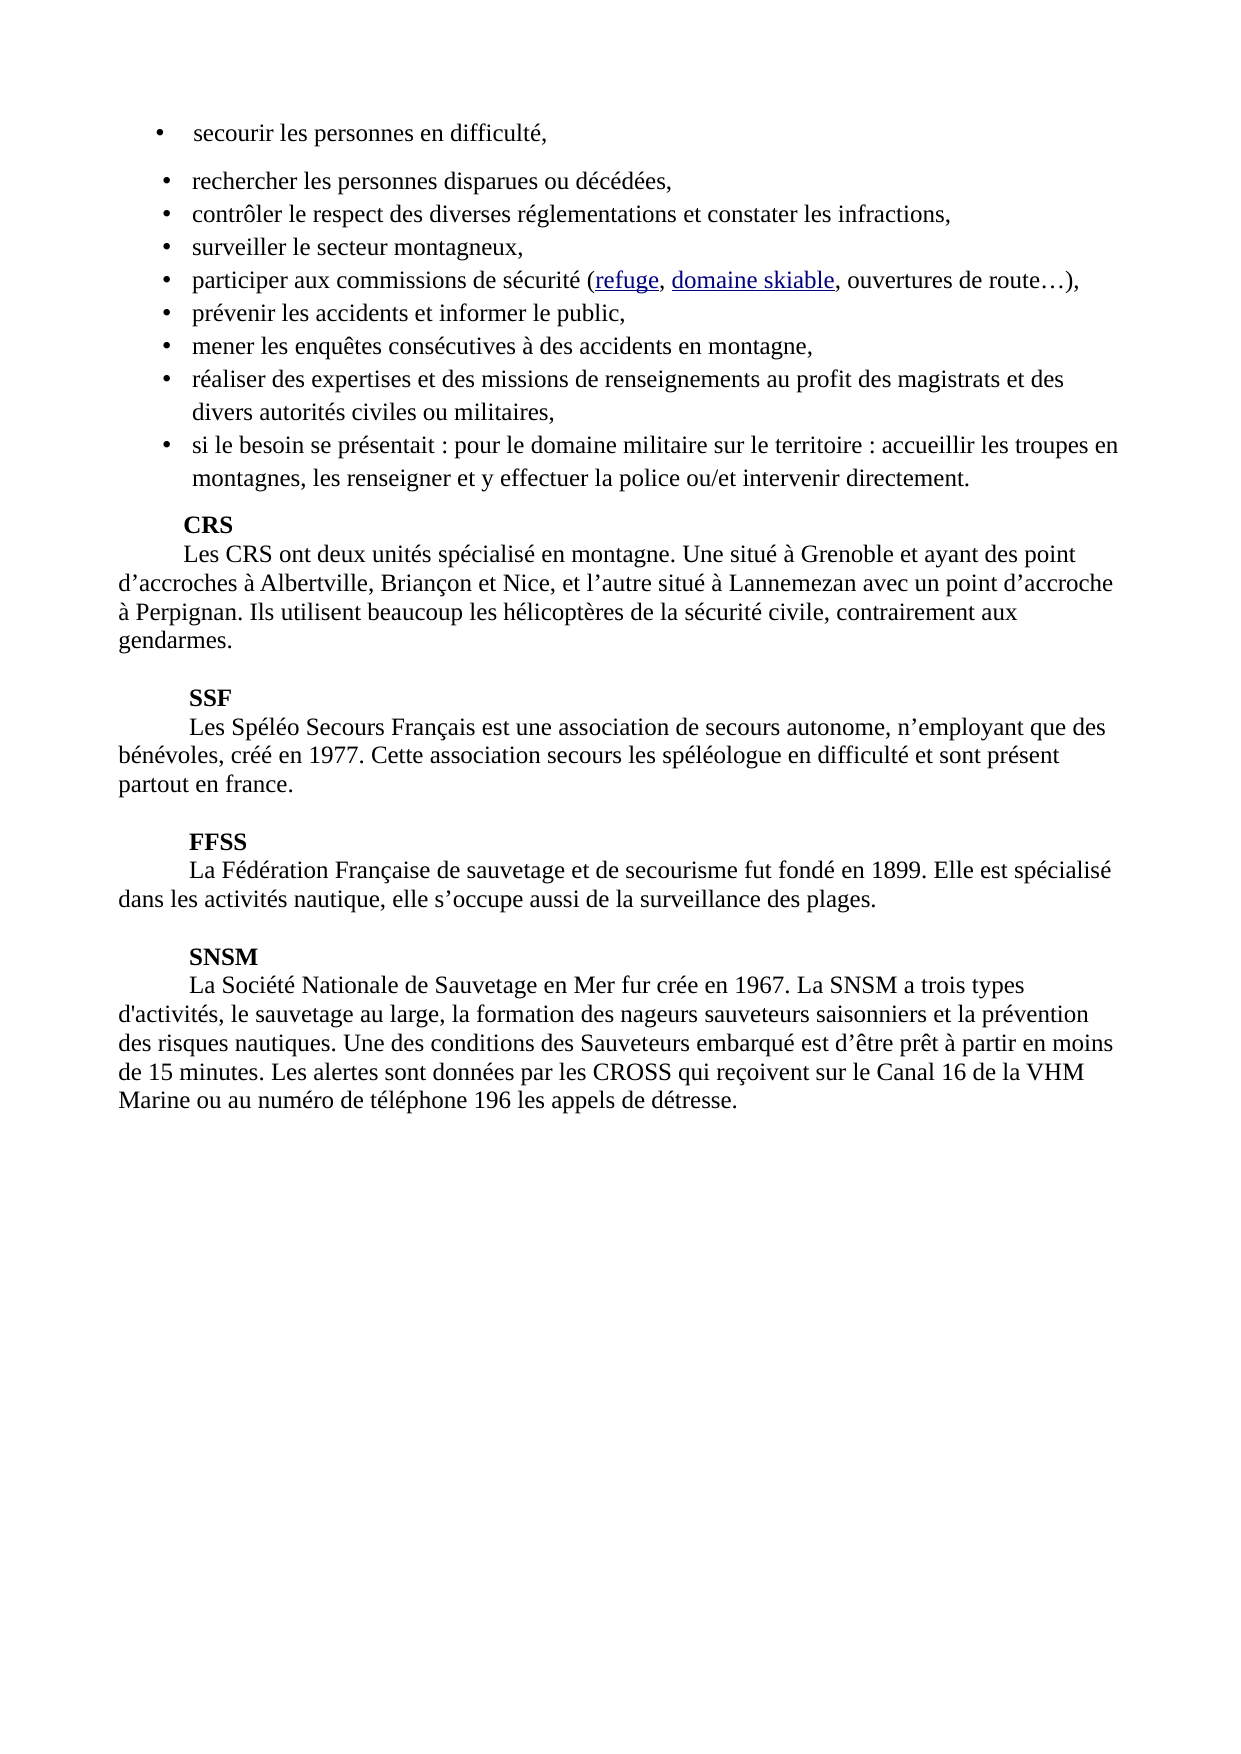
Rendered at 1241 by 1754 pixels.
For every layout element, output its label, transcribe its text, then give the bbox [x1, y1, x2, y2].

text Les Spéléo Secours Français est une association de secours autonome, n’employant que des bénévoles, créé en 1977. Cette association secours les spéléologue en difficulté et sont présent partout en france. [118, 712, 1122, 798]
text Les CRS ont deux unités spécialisé en montagne. Une situé à Grenoble et ayant des point d’accroches à Albertville, Briançon et Nice, et l’autre situé à Lannemezan avec un point d’accroche à Perpignan. Ils utilisent beaucoup les hélicoptères de la sécurité civile, contrairement aux gendarmes. [118, 539, 1122, 654]
text SNSM [118, 942, 1122, 971]
list contrôler le respect des diverses réglementations et constater les infractions, [162, 199, 1122, 227]
text CRS [118, 511, 1122, 539]
list rechercher les personnes disparues ou décédées, [162, 166, 1122, 194]
list participer aux commissions de sécurité (refuge, domaine skiable, ouvertures de route…), [162, 265, 1122, 293]
list si le besoin se présentait : pour le domaine militaire sur le territoire : accueillir les troupes en montagnes, les renseigner et y effectuer la police ou/et intervenir directement. [162, 430, 1122, 492]
text La Fédération Française de sauvetage et de secourisme fut fondé en 1899. Elle est spécialisé dans les activités nautique, elle s’occupe aussi de la surveillance des plages. [118, 856, 1122, 913]
list secourir les personnes en difficulté, [156, 118, 1122, 147]
list réaliser des expertises et des missions de renseignements au profit des magistrats et des divers autorités civiles ou militaires, [162, 364, 1122, 426]
text SSF [118, 683, 1122, 712]
text La Société Nationale de Sauvetage en Mer fur crée en 1967. La SNSM a trois types d'activités, le sauvetage au large, la formation des nageurs sauveteurs saisonniers et la prévention des risques nautiques. Une des conditions des Sauveteurs embarqué est d’être prêt à partir en moins de 15 minutes. Les alertes sont données par les CROSS qui reçoivent sur le Canal 16 de la VHM Marine ou au numéro de téléphone 196 les appels de détresse. [118, 971, 1122, 1114]
list surveiller le secteur montagneux, [162, 232, 1122, 261]
text FFSS [118, 827, 1122, 856]
list mener les enquêtes consécutives à des accidents en montagne, [162, 331, 1122, 359]
list prévenir les accidents et informer le public, [162, 298, 1122, 327]
